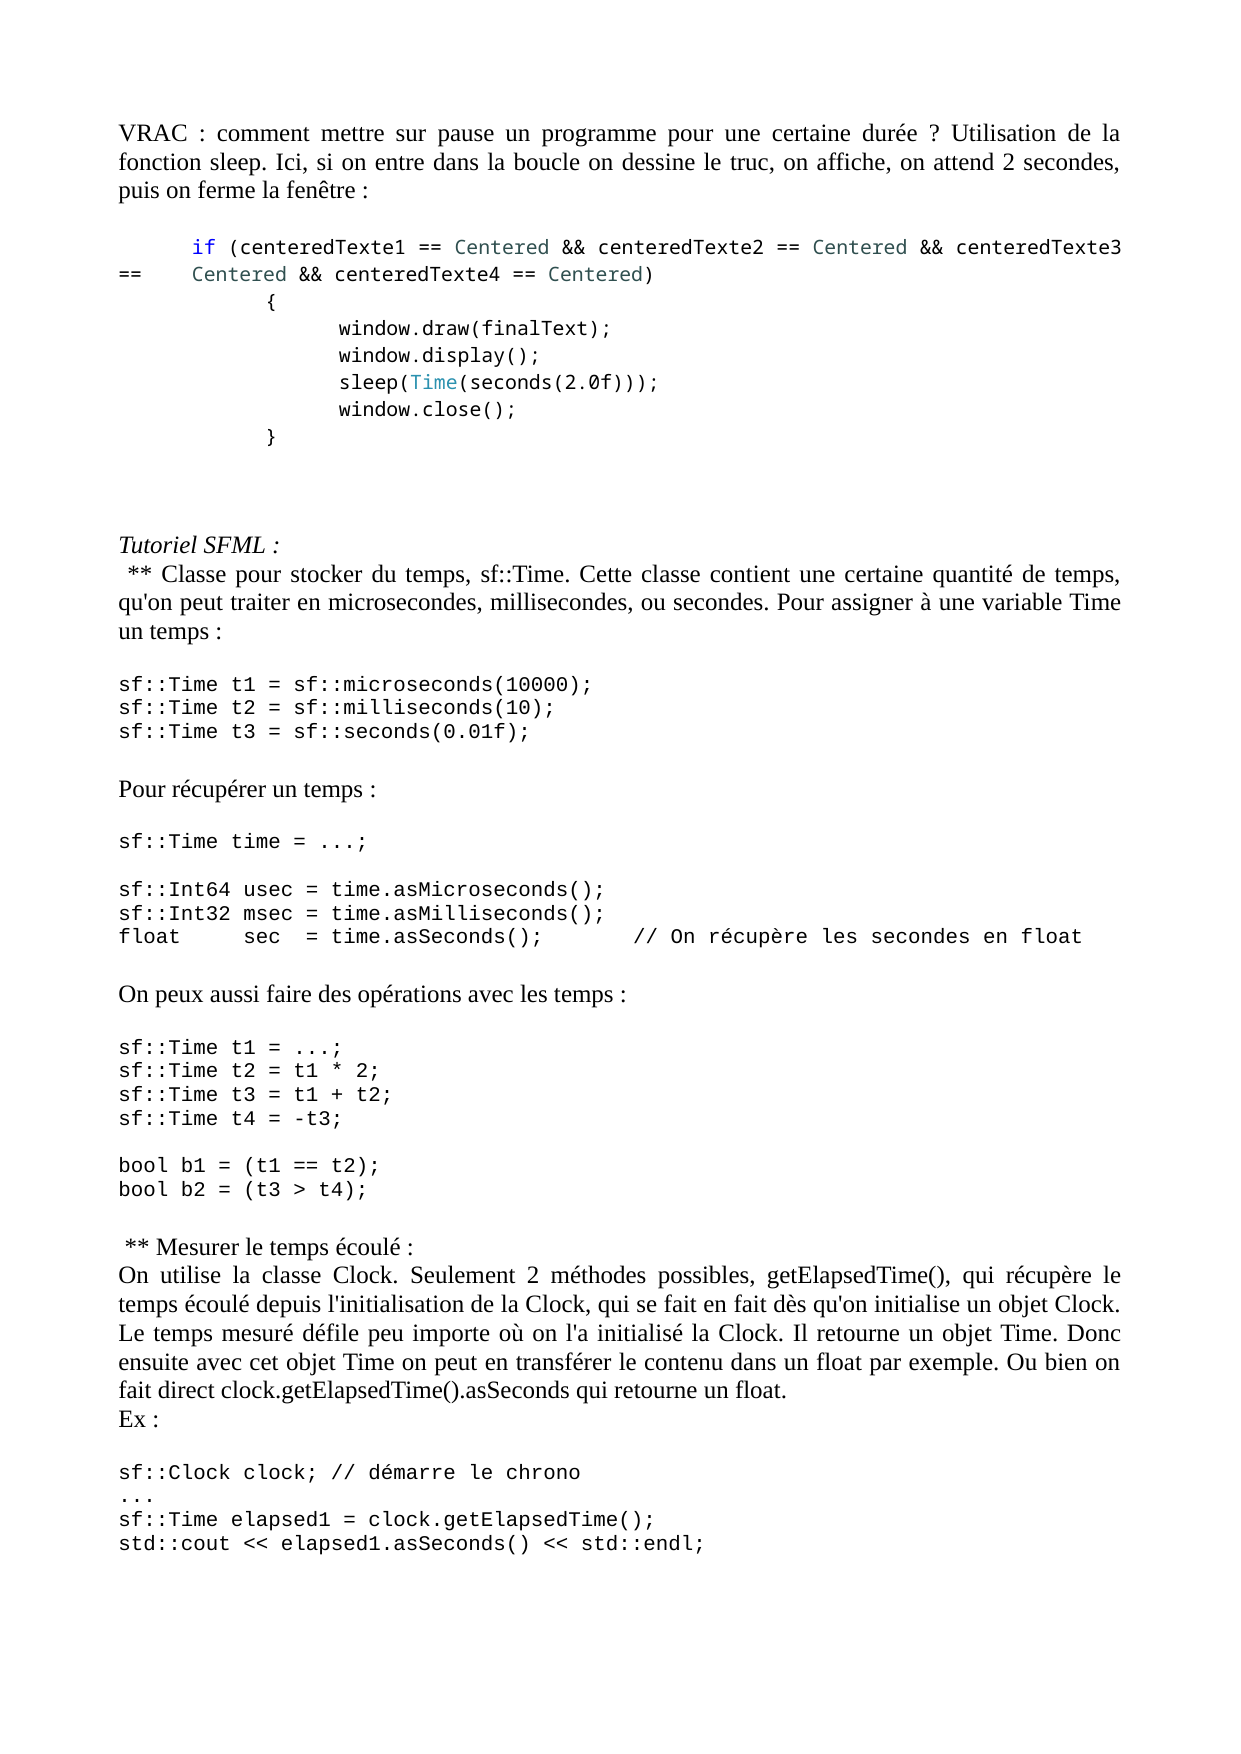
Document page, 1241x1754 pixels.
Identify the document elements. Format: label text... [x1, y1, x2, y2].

text bool b2 = (t3 > t4); [118, 1179, 1122, 1202]
text float sec = time.asSeconds(); // On récupère les secondes en float [118, 926, 1122, 950]
text VRAC : comment mettre sur pause un programme pour une certaine durée ? Utilisation de la fonction sleep. Ici, si on entre dans la boucle on dessine le truc, on affiche, on attend 2 secondes, puis on ferme la fenêtre : [118, 118, 1122, 204]
text sf::Time t1 = ...; [118, 1037, 1122, 1060]
text On utilise la classe Clock. Seulement 2 méthodes possibles, getElapsedTime(), qui récupère le temps écoulé depuis l'initialisation de la Clock, qui se fait en fait dès qu'on initialise un objet Clock. Le temps mesuré défile peu importe où on l'a initialisé la Clock. Il retourne un objet Time. Donc ensuite avec cet objet Time on peut en transférer le contenu dans un float par exemple. Ou bien on fait direct clock.getElapsedTime().asSeconds qui retourne un float. [118, 1261, 1122, 1404]
text std::cout << elapsed1.asSeconds() << std::endl; [118, 1533, 1122, 1556]
text bool b1 = (t1 == t2); [118, 1155, 1122, 1179]
text sf::Time t1 = sf::microseconds(10000); [118, 674, 1122, 697]
text sf::Int32 msec = time.asMilliseconds(); [118, 902, 1122, 926]
text ** Classe pour stocker du temps, sf::Time. Cette classe contient une certaine quantité de temps, qu'on peut traiter en microsecondes, millisecondes, ou secondes. Pour assigner à une variable Time un temps : [118, 559, 1122, 645]
text Pour récupérer un temps : [118, 774, 1122, 803]
text sf::Time t2 = sf::milliseconds(10); [118, 697, 1122, 721]
text sf::Time t4 = -t3; [118, 1108, 1122, 1131]
text { [118, 287, 1122, 314]
text sf::Time elapsed1 = clock.getElapsedTime(); [118, 1509, 1122, 1533]
text Tutoriel SFML : [118, 530, 1122, 559]
text Ex : [118, 1404, 1122, 1433]
text } [118, 422, 1122, 449]
text On peux aussi faire des opérations avec les temps : [118, 979, 1122, 1008]
text window.close(); [118, 395, 1122, 422]
text sf::Time t3 = t1 + t2; [118, 1084, 1122, 1108]
text window.draw(finalText); [118, 314, 1122, 341]
text sleep(Time(seconds(2.0f))); [118, 368, 1122, 395]
text ** Mesurer le temps écoulé : [118, 1232, 1122, 1261]
text sf::Time t2 = t1 * 2; [118, 1060, 1122, 1084]
text sf::Time t3 = sf::seconds(0.01f); [118, 721, 1122, 744]
text window.display(); [118, 341, 1122, 368]
text sf::Clock clock; // démarre le chrono [118, 1462, 1122, 1485]
text if (centeredTexte1 == Centered && centeredTexte2 == Centered && centeredTexte3 == Centered && centeredTexte4 == Centered) [118, 233, 1122, 287]
text sf::Int64 usec = time.asMicroseconds(); [118, 879, 1122, 902]
text sf::Time time = ...; [118, 832, 1122, 855]
text ... [118, 1485, 1122, 1509]
